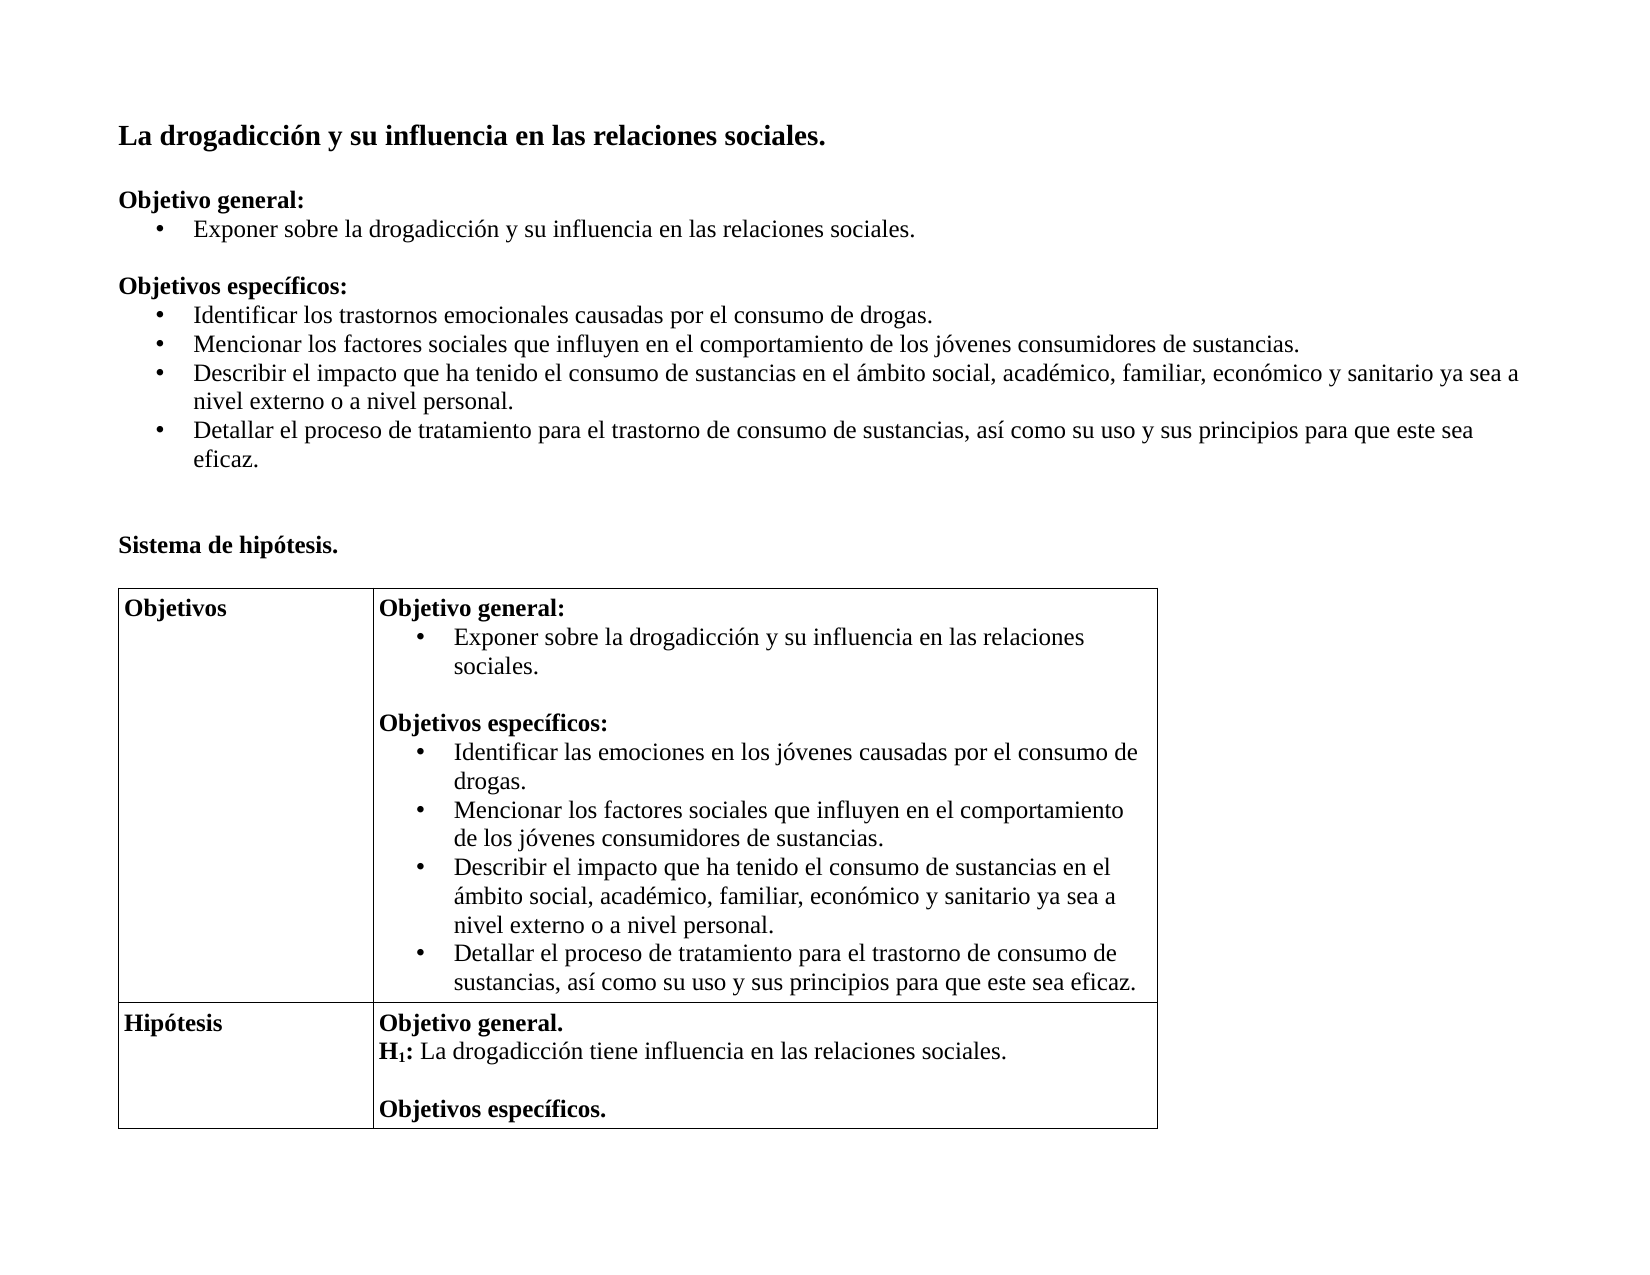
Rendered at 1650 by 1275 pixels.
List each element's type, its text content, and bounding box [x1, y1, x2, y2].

list Identificar los trastornos emocionales causadas por el consumo de drogas. [156, 300, 1532, 329]
text Objetivo general: [118, 185, 1532, 214]
text Objetivos específicos: [118, 271, 1532, 300]
list Exponer sobre la drogadicción y su influencia en las relaciones sociales. [156, 214, 1532, 243]
table_cell Hipótesis [119, 1003, 373, 1128]
list Describir el impacto que ha tenido el consumo de sustancias en el ámbito social, académico, familiar, económico y sanitario ya sea a nivel externo o a nivel personal. [156, 358, 1532, 415]
table_cell Objetivo general. H1: La drogadicción tiene influencia en las relaciones sociales. Objetivos específicos. H0: El consumo de drogas no causan emociones en los jóvenes. H1: El consumo de drogas causan emociones en los jóvenes. H0: Los factores sociales no influyen en el comportamiento de los jóvenes consumidores de sustancias. H1: Los factores sociales influyen en el comportamiento de los jóvenes consumidores de sustancias. H0: El consumo de sustancias no tiene impacto en el ámbito social, académico, familiar, económico y sanitario. H1: El consumo de sustancias tiene impacto en el ámbito social, académico, familiar, económico y sanitario. H0: El proceso de tratamiento para el trastorno de consumo de sustancias no es eficaz porque no tiene principios. H1: El proceso de tratamiento para el trastorno de consumo de sustancias es eficaz porque tiene principios. [374, 1003, 1157, 1128]
list Mencionar los factores sociales que influyen en el comportamiento de los jóvenes consumidores de sustancias. [156, 329, 1532, 358]
list Detallar el proceso de tratamiento para el trastorno de consumo de sustancias, así como su uso y sus principios para que este sea eficaz. [156, 415, 1532, 473]
table_header Objetivos [119, 589, 373, 1002]
text Sistema de hipótesis. [118, 530, 1532, 559]
text La drogadicción y su influencia en las relaciones sociales. [118, 118, 1532, 152]
table_header Objetivo general: Exponer sobre la drogadicción y su influencia en las relaciones sociales. Objetivos específicos: Identificar las emociones en los jóvenes causadas por el consumo de drogas. Mencionar los factores sociales que influyen en el comportamiento de los jóvenes consumidores de sustancias. Describir el impacto que ha tenido el consumo de sustancias en el ámbito social, académico, familiar, económico y sanitario ya sea a nivel externo o a nivel personal. Detallar el proceso de tratamiento para el trastorno de consumo de sustancias, así como su uso y sus principios para que este sea eficaz. [374, 589, 1157, 1002]
